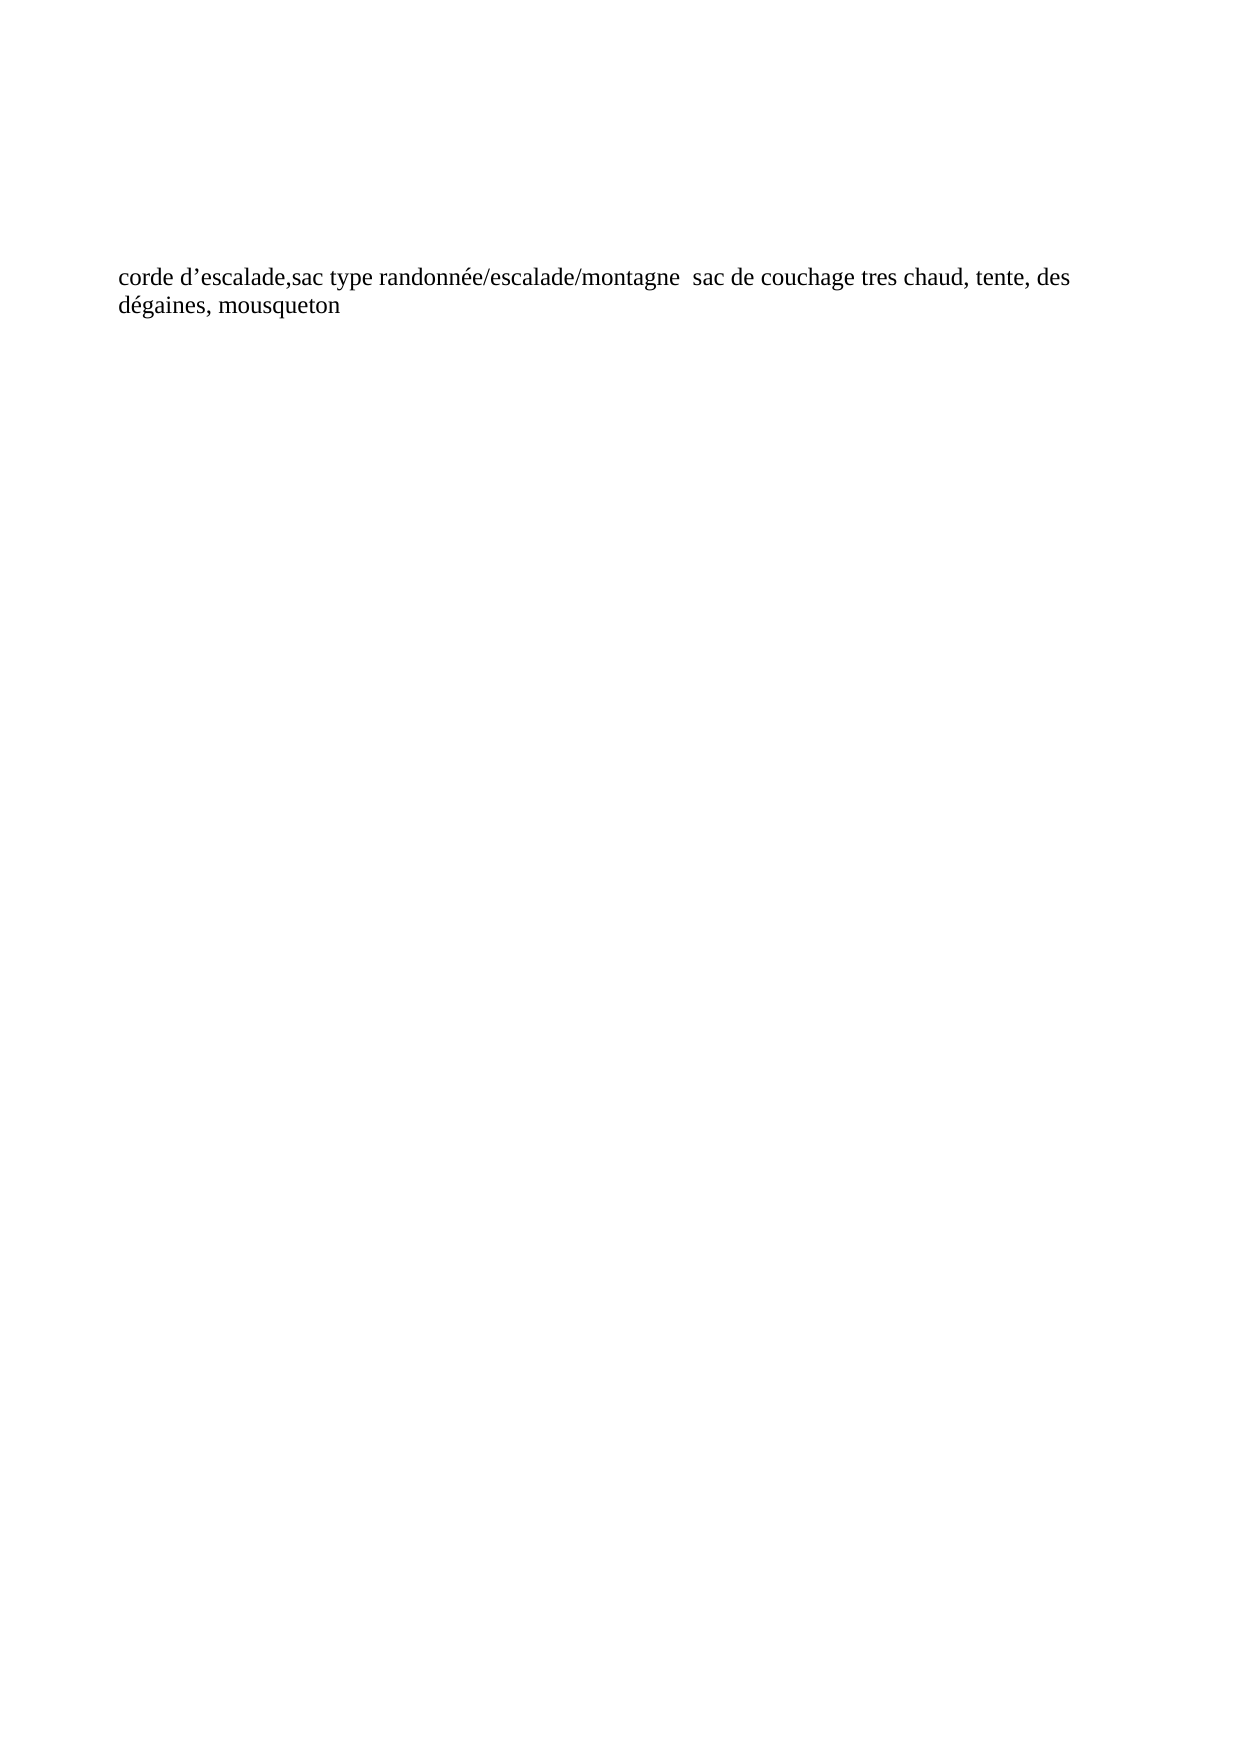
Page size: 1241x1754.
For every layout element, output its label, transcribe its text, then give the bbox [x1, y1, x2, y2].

text corde d’escalade,sac type randonnée/escalade/montagne sac de couchage tres chaud, tente, des dégaines, mousqueton [118, 262, 1122, 319]
